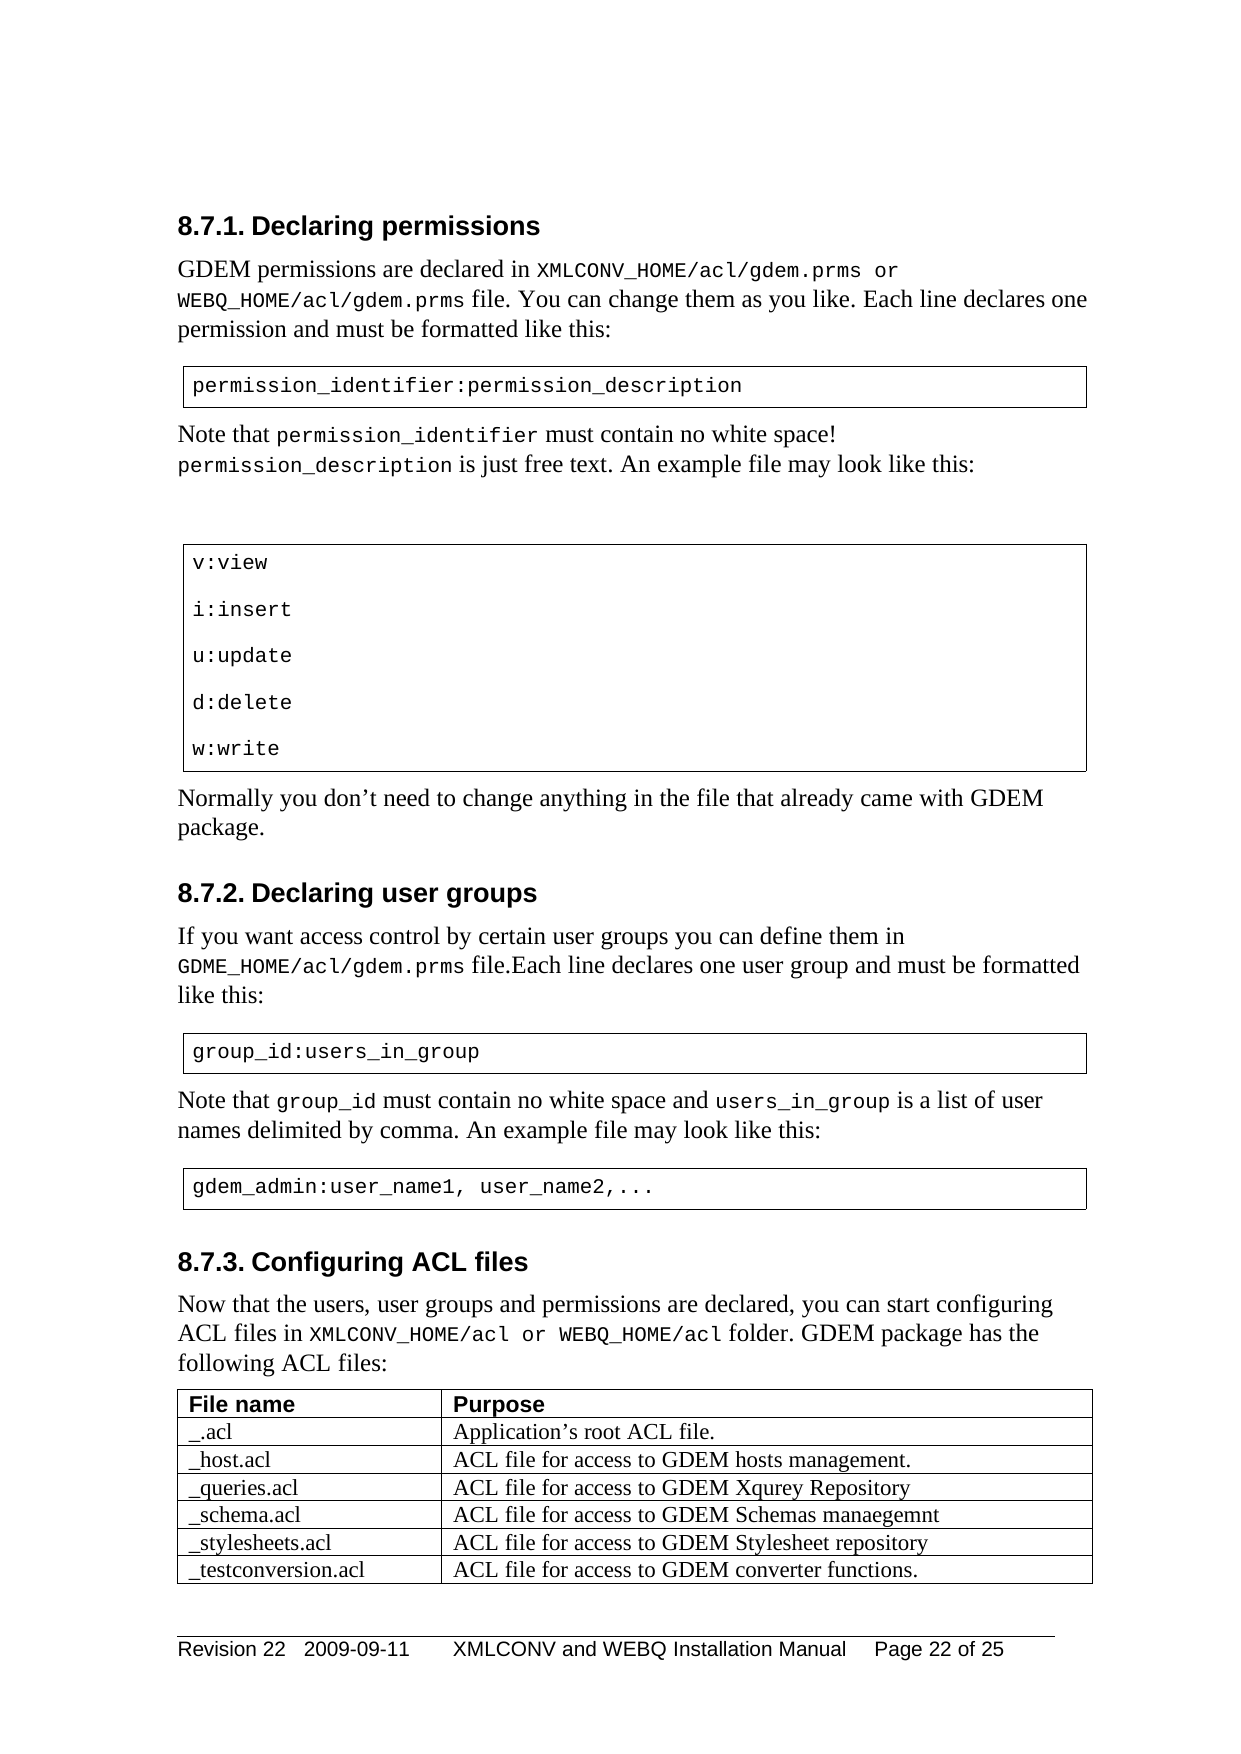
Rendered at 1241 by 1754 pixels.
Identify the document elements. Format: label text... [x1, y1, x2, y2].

table_cell ACL file for access to GDEM Xqurey Repository [442, 1474, 1092, 1500]
table_cell _schema.acl [178, 1501, 441, 1528]
text Normally you don’t need to change anything in the file that already came with GDEM package. [177, 782, 1092, 841]
text Note that permission_identifier must contain no white space! permission_description is just free text. An example file may look like this: [177, 419, 1092, 479]
table_cell ACL file for access to GDEM Schemas manaegemnt [442, 1501, 1092, 1528]
table_header File name [178, 1390, 441, 1417]
text Note that group_id must contain no white space and users_in_group is a list of user names delimited by comma. An example file may look like this: [177, 1085, 1092, 1144]
text i:insert [184, 590, 1086, 622]
table_cell ACL file for access to GDEM Stylesheet repository [442, 1529, 1092, 1555]
text u:update [184, 637, 1086, 669]
table_cell _.acl [178, 1418, 441, 1445]
text If you want access control by certain user groups you can define them in GDME_HOME/acl/gdem.prms file.Each line declares one user group and must be formatted like this: [177, 921, 1092, 1009]
table_header Purpose [442, 1390, 1092, 1417]
text group_id:users_in_group [184, 1034, 1086, 1073]
table_cell _stylesheets.acl [178, 1529, 441, 1555]
text GDEM permissions are declared in XMLCONV_HOME/acl/gdem.prms or WEBQ_HOME/acl/gdem.prms file. You can change them as you like. Each line declares one permission and must be formatted like this: [177, 254, 1092, 343]
text gdem_admin:user_name1, user_name2,... [184, 1169, 1086, 1209]
table_cell Application’s root ACL file. [442, 1418, 1092, 1445]
table_cell _queries.acl [178, 1474, 441, 1500]
subtitle Declaring user groups [177, 877, 1092, 908]
text permission_identifier:permission_description [184, 367, 1086, 407]
text w:write [184, 730, 1086, 771]
text d:delete [184, 683, 1086, 715]
text v:view [184, 545, 1086, 576]
text Now that the users, user groups and permissions are declared, you can start configuring ACL files in XMLCONV_HOME/acl or WEBQ_HOME/acl folder. GDEM package has the following ACL files: [177, 1289, 1092, 1377]
table_cell _host.acl [178, 1446, 441, 1472]
table_cell ACL file for access to GDEM hosts management. [442, 1446, 1092, 1472]
table_cell _testconversion.acl [178, 1556, 441, 1583]
subtitle Configuring ACL files [177, 1246, 1092, 1277]
table_cell ACL file for access to GDEM converter functions. [442, 1556, 1092, 1583]
subtitle Declaring permissions [177, 210, 1092, 241]
